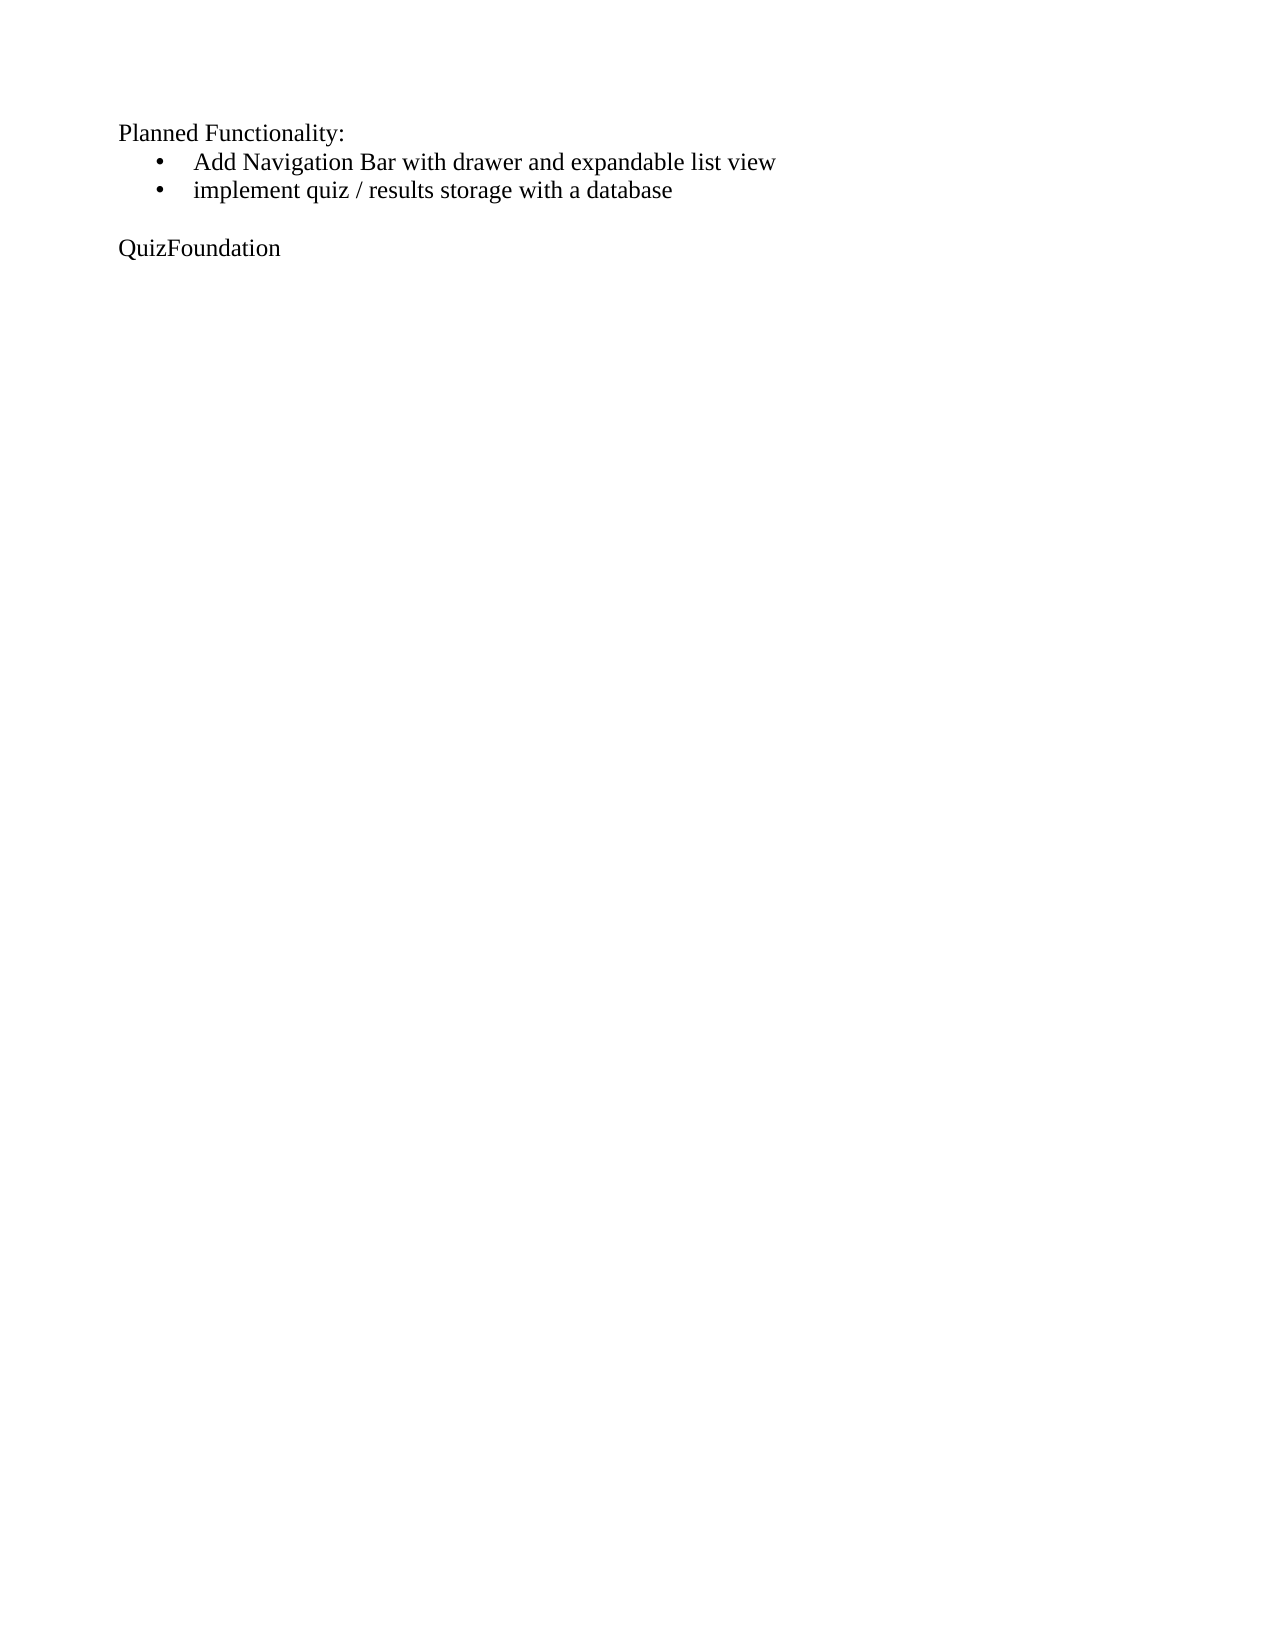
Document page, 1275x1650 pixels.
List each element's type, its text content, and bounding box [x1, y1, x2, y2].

list implement quiz / results storage with a database [156, 176, 1157, 204]
list Add Navigation Bar with drawer and expandable list view [156, 147, 1157, 176]
text QuizFoundation [118, 233, 1157, 262]
text Planned Functionality: [118, 118, 1157, 147]
